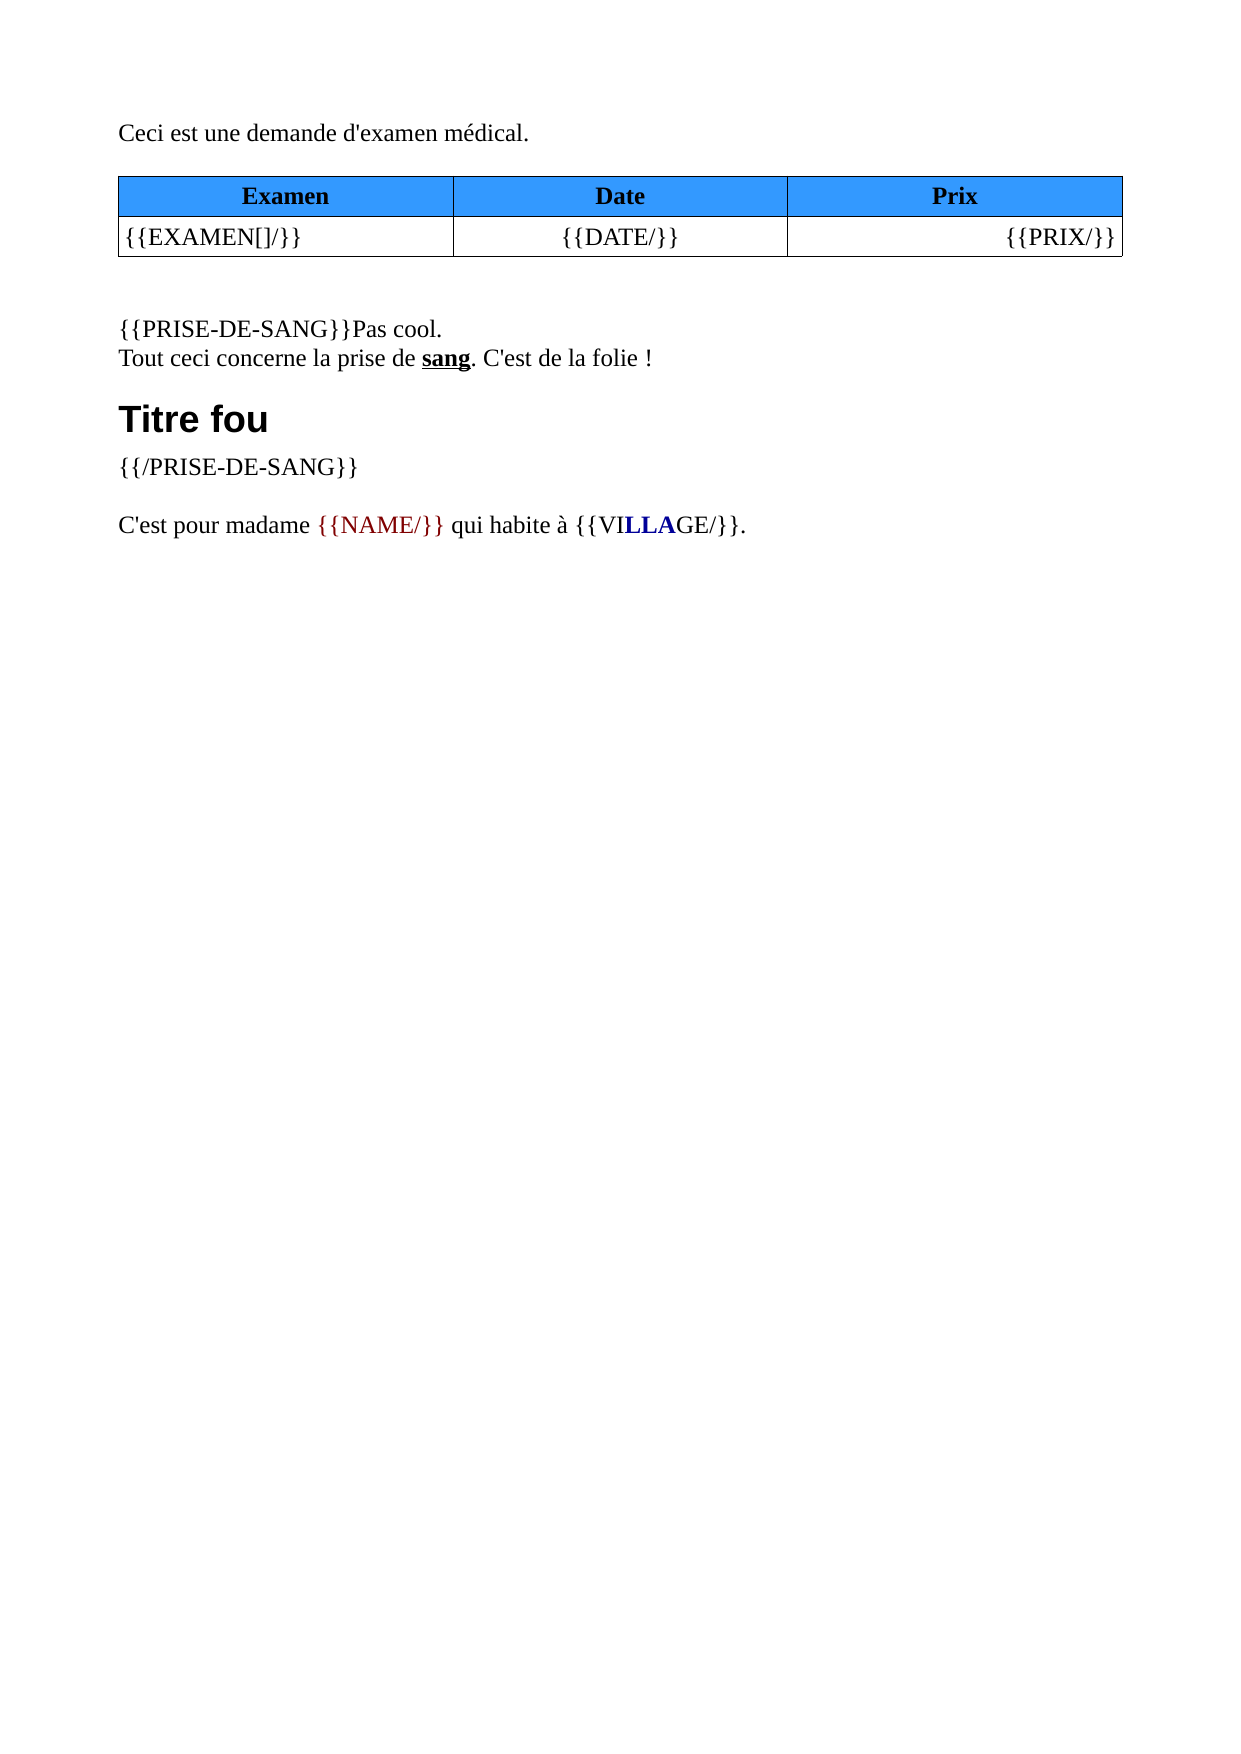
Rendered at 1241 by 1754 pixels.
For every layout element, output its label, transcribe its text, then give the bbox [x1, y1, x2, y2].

text C'est pour madame {{NAME/}} qui habite à {{VILLAGE/}}. [118, 510, 1122, 539]
text Ceci est une demande d'examen médical. [118, 118, 1122, 147]
table_header Prix [788, 177, 1122, 216]
table_cell {{EXAMEN[]/}} [119, 217, 453, 256]
table_cell {{DATE/}} [454, 217, 787, 256]
table_header Examen [119, 177, 453, 216]
text Tout ceci concerne la prise de sang. C'est de la folie ! [118, 343, 1122, 371]
text {{/PRISE-DE-SANG}} [118, 452, 1122, 481]
table_header Date [454, 177, 787, 216]
text {{PRISE-DE-SANG}}Pas cool. [118, 314, 1122, 343]
table_cell {{PRIX/}} [788, 217, 1122, 256]
subtitle Titre fou [118, 396, 1122, 440]
